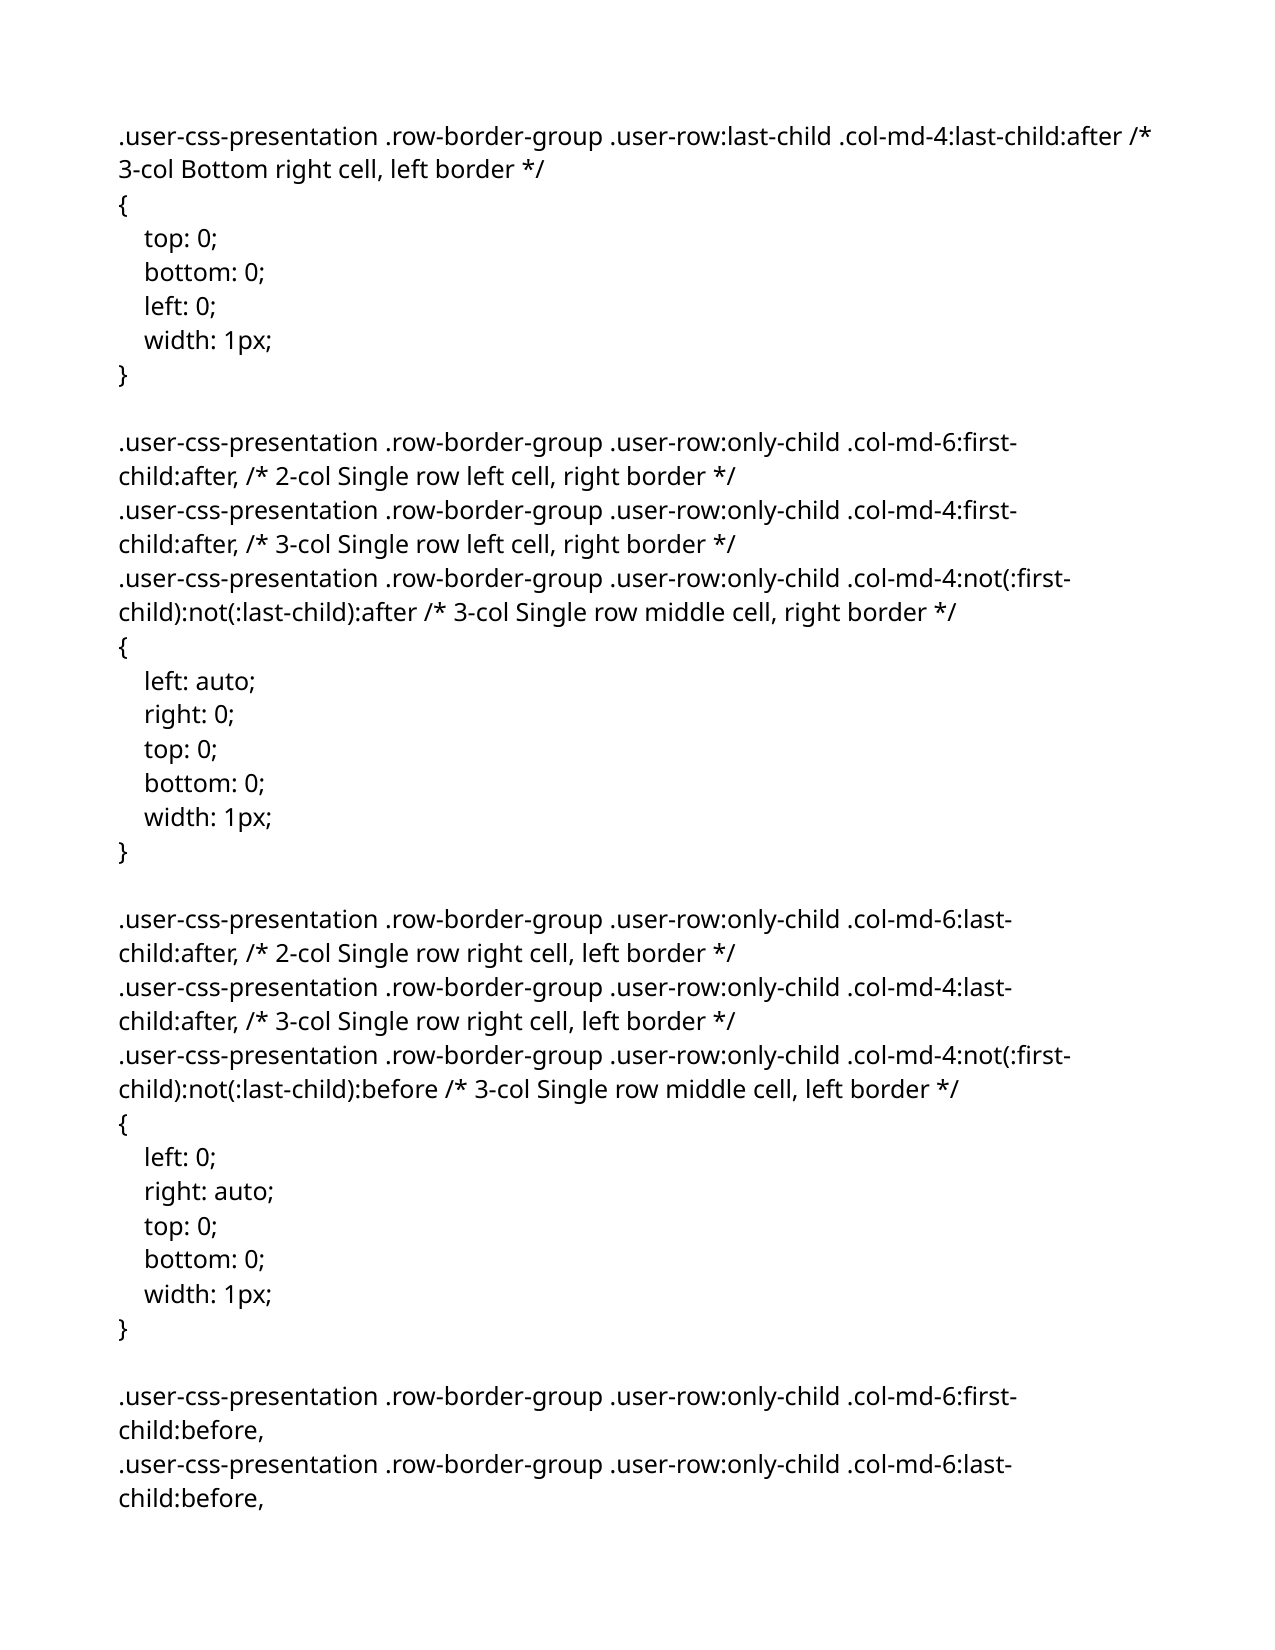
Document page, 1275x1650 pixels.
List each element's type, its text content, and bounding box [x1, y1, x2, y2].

text right: auto; [118, 1174, 1157, 1208]
text } [118, 357, 1157, 391]
text .user-css-presentation .row-border-group .user-row:only-child .col-md-4:first-child:after, /* 3-col Single row left cell, right border */ [118, 493, 1157, 561]
text width: 1px; [118, 1276, 1157, 1310]
text .user-css-presentation .row-border-group .user-row:only-child .col-md-6:last-child:before, [118, 1447, 1157, 1515]
text bottom: 0; [118, 254, 1157, 288]
text .user-css-presentation .row-border-group .user-row:only-child .col-md-6:first-child:before, [118, 1378, 1157, 1447]
text bottom: 0; [118, 765, 1157, 799]
text top: 0; [118, 1208, 1157, 1242]
text } [118, 833, 1157, 867]
text top: 0; [118, 220, 1157, 254]
text width: 1px; [118, 799, 1157, 833]
text .user-css-presentation .row-border-group .user-row:only-child .col-md-6:last-child:after, /* 2-col Single row right cell, left border */ [118, 902, 1157, 970]
text { [118, 1106, 1157, 1140]
text top: 0; [118, 731, 1157, 765]
text left: 0; [118, 288, 1157, 322]
text right: 0; [118, 697, 1157, 731]
text bottom: 0; [118, 1242, 1157, 1276]
text .user-css-presentation .row-border-group .user-row:only-child .col-md-4:not(:first-child):not(:last-child):after /* 3-col Single row middle cell, right border */ [118, 561, 1157, 629]
text width: 1px; [118, 322, 1157, 357]
text .user-css-presentation .row-border-group .user-row:last-child .col-md-4:last-child:after /* 3-col Bottom right cell, left border */ [118, 118, 1157, 186]
text { [118, 186, 1157, 220]
text { [118, 629, 1157, 663]
text } [118, 1310, 1157, 1344]
text .user-css-presentation .row-border-group .user-row:only-child .col-md-6:first-child:after, /* 2-col Single row left cell, right border */ [118, 425, 1157, 493]
text .user-css-presentation .row-border-group .user-row:only-child .col-md-4:last-child:after, /* 3-col Single row right cell, left border */ [118, 970, 1157, 1038]
text left: 0; [118, 1140, 1157, 1174]
text .user-css-presentation .row-border-group .user-row:only-child .col-md-4:not(:first-child):not(:last-child):before /* 3-col Single row middle cell, left border */ [118, 1038, 1157, 1106]
text left: auto; [118, 663, 1157, 697]
